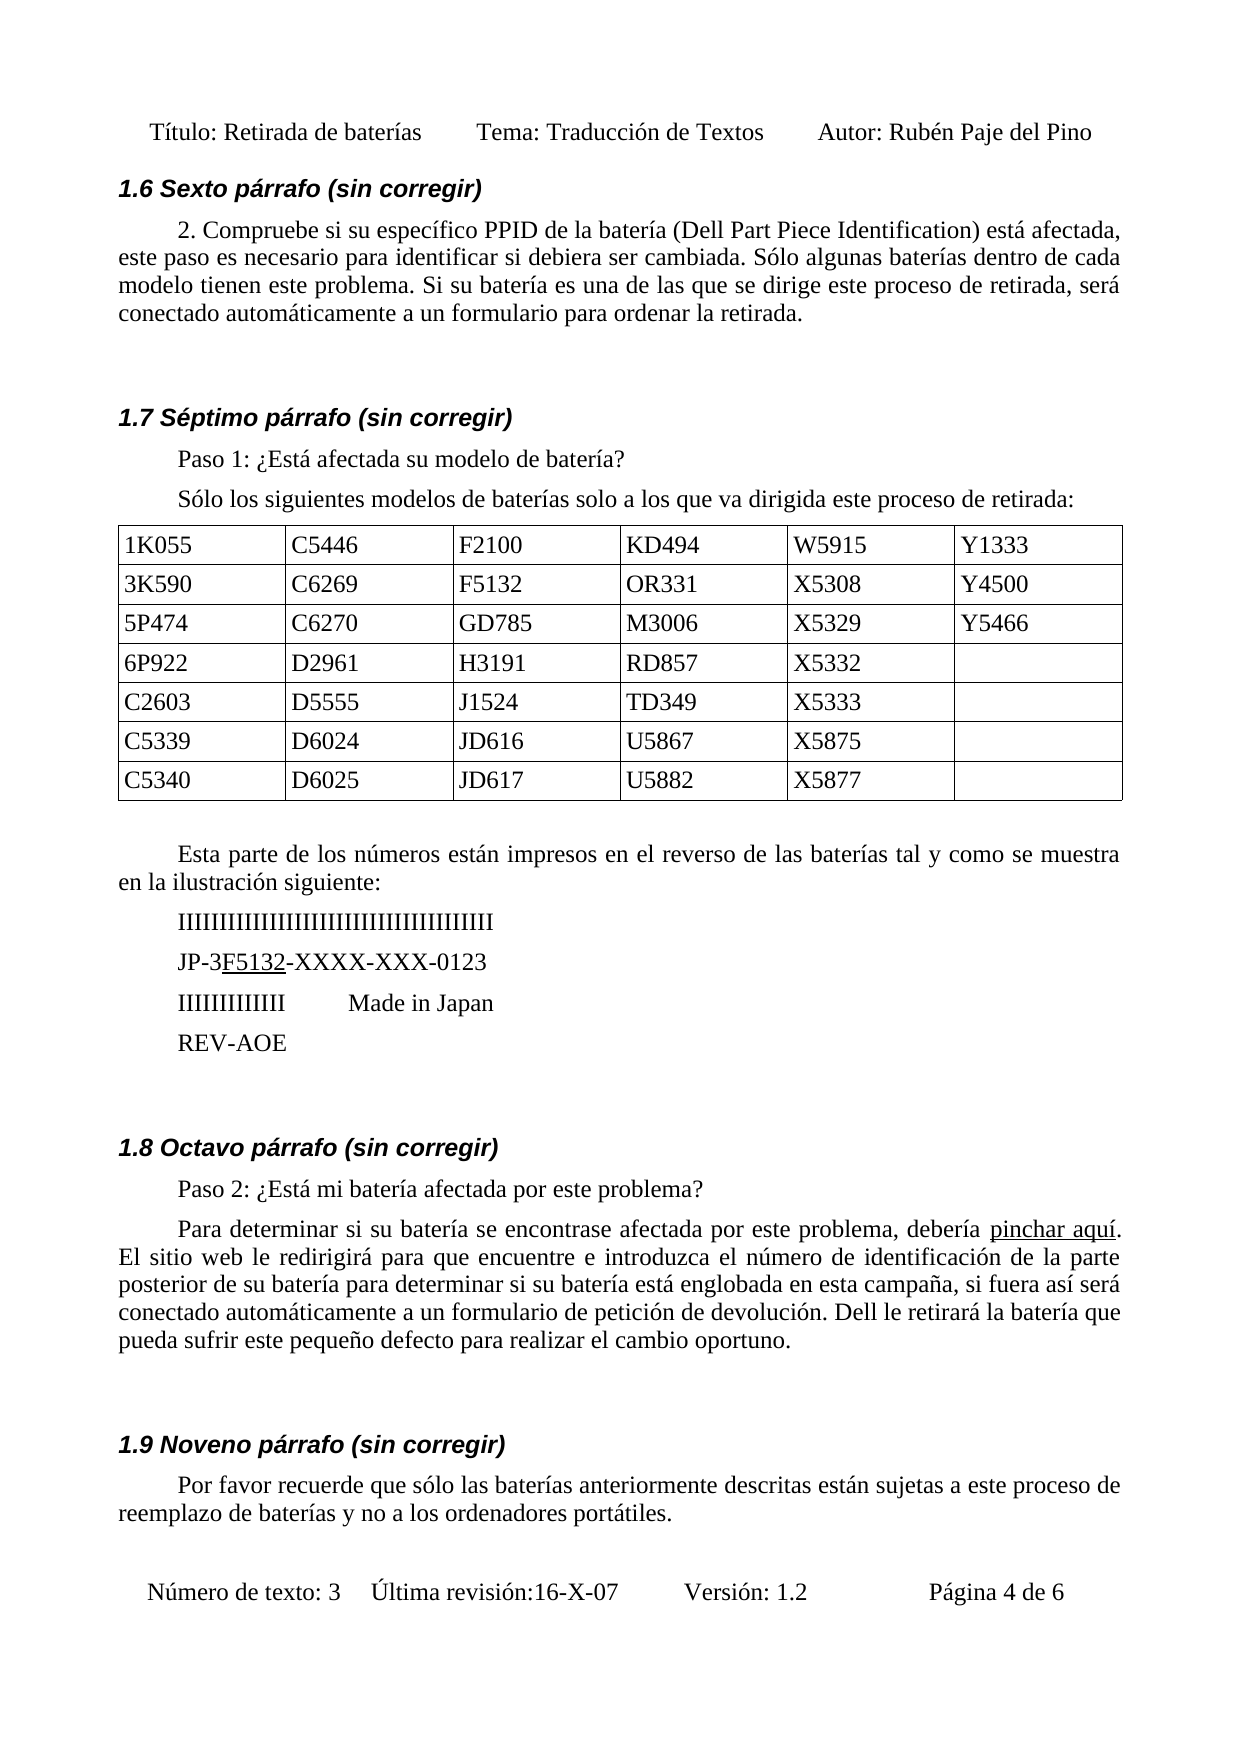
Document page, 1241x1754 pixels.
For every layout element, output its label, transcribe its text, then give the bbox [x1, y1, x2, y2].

text Paso 2: ¿Está mi batería afectada por este problema? [118, 1175, 1122, 1202]
text IIIIIIIIIIIII Made in Japan [118, 989, 1122, 1016]
table_cell [955, 762, 1122, 800]
text Paso 1: ¿Está afectada su modelo de batería? [118, 445, 1122, 472]
table_cell X5875 [788, 722, 954, 761]
text Esta parte de los números están impresos en el reverso de las baterías tal y como se muestra en la ilustración siguiente: [118, 840, 1122, 896]
table_cell RD857 [621, 644, 787, 682]
table_cell [955, 683, 1122, 721]
subtitle 1.6 Sexto párrafo (sin corregir) [118, 175, 1122, 203]
table_cell C6269 [286, 565, 453, 604]
table_cell C6270 [286, 605, 453, 643]
table_cell M3006 [621, 605, 787, 643]
table_header W5915 [788, 526, 954, 564]
table_header C5446 [286, 526, 453, 564]
table_cell U5867 [621, 722, 787, 761]
table_cell H3191 [454, 644, 620, 682]
table_cell 6P922 [119, 644, 285, 682]
table_header F2100 [454, 526, 620, 564]
table_cell JD616 [454, 722, 620, 761]
table_cell JD617 [454, 762, 620, 800]
table_cell C5339 [119, 722, 285, 761]
text 2. Compruebe si su específico PPID de la batería (Dell Part Piece Identification) está afectada, este paso es necesario para identificar si debiera ser cambiada. Sólo algunas baterías dentro de cada modelo tienen este problema. Si su batería es una de las que se dirige este proceso de retirada, será conectado automáticamente a un formulario para ordenar la retirada. [118, 216, 1122, 327]
table_cell C5340 [119, 762, 285, 800]
table_header KD494 [621, 526, 787, 564]
subtitle 1.8 Octavo párrafo (sin corregir) [118, 1134, 1122, 1162]
table_cell TD349 [621, 683, 787, 721]
text IIIIIIIIIIIIIIIIIIIIIIIIIIIIIIIIIIIIII [118, 908, 1122, 936]
table_header 1K055 [119, 526, 285, 564]
table_cell [955, 644, 1122, 682]
table_cell D6024 [286, 722, 453, 761]
text Por favor recuerde que sólo las baterías anteriormente descritas están sujetas a este proceso de reemplazo de baterías y no a los ordenadores portátiles. [118, 1472, 1122, 1527]
table_cell J1524 [454, 683, 620, 721]
table_cell OR331 [621, 565, 787, 604]
table_cell X5333 [788, 683, 954, 721]
text REV-AOE [118, 1029, 1122, 1057]
table_cell Y5466 [955, 605, 1122, 643]
table_cell C2603 [119, 683, 285, 721]
table_cell X5329 [788, 605, 954, 643]
table_cell X5332 [788, 644, 954, 682]
subtitle 1.9 Noveno párrafo (sin corregir) [118, 1431, 1122, 1459]
table_cell X5308 [788, 565, 954, 604]
text Sólo los siguientes modelos de baterías solo a los que va dirigida este proceso de retirada: [118, 485, 1122, 513]
table_cell F5132 [454, 565, 620, 604]
table_cell U5882 [621, 762, 787, 800]
table_cell X5877 [788, 762, 954, 800]
text JP-3F5132-XXXX-XXX-0123 [118, 948, 1122, 976]
table_cell D5555 [286, 683, 453, 721]
table_cell GD785 [454, 605, 620, 643]
table_cell D6025 [286, 762, 453, 800]
table_cell D2961 [286, 644, 453, 682]
table_cell [955, 722, 1122, 761]
text Para determinar si su batería se encontrase afectada por este problema, debería pinchar aquí. El sitio web le redirigirá para que encuentre e introduzca el número de identificación de la parte posterior de su batería para determinar si su batería está englobada en esta campaña, si fuera así será conectado automáticamente a un formulario de petición de devolución. Dell le retirará la batería que pueda sufrir este pequeño defecto para realizar el cambio oportuno. [118, 1215, 1122, 1353]
table_cell 3K590 [119, 565, 285, 604]
subtitle 1.7 Séptimo párrafo (sin corregir) [118, 404, 1122, 432]
table_header Y1333 [955, 526, 1122, 564]
table_cell 5P474 [119, 605, 285, 643]
table_cell Y4500 [955, 565, 1122, 604]
